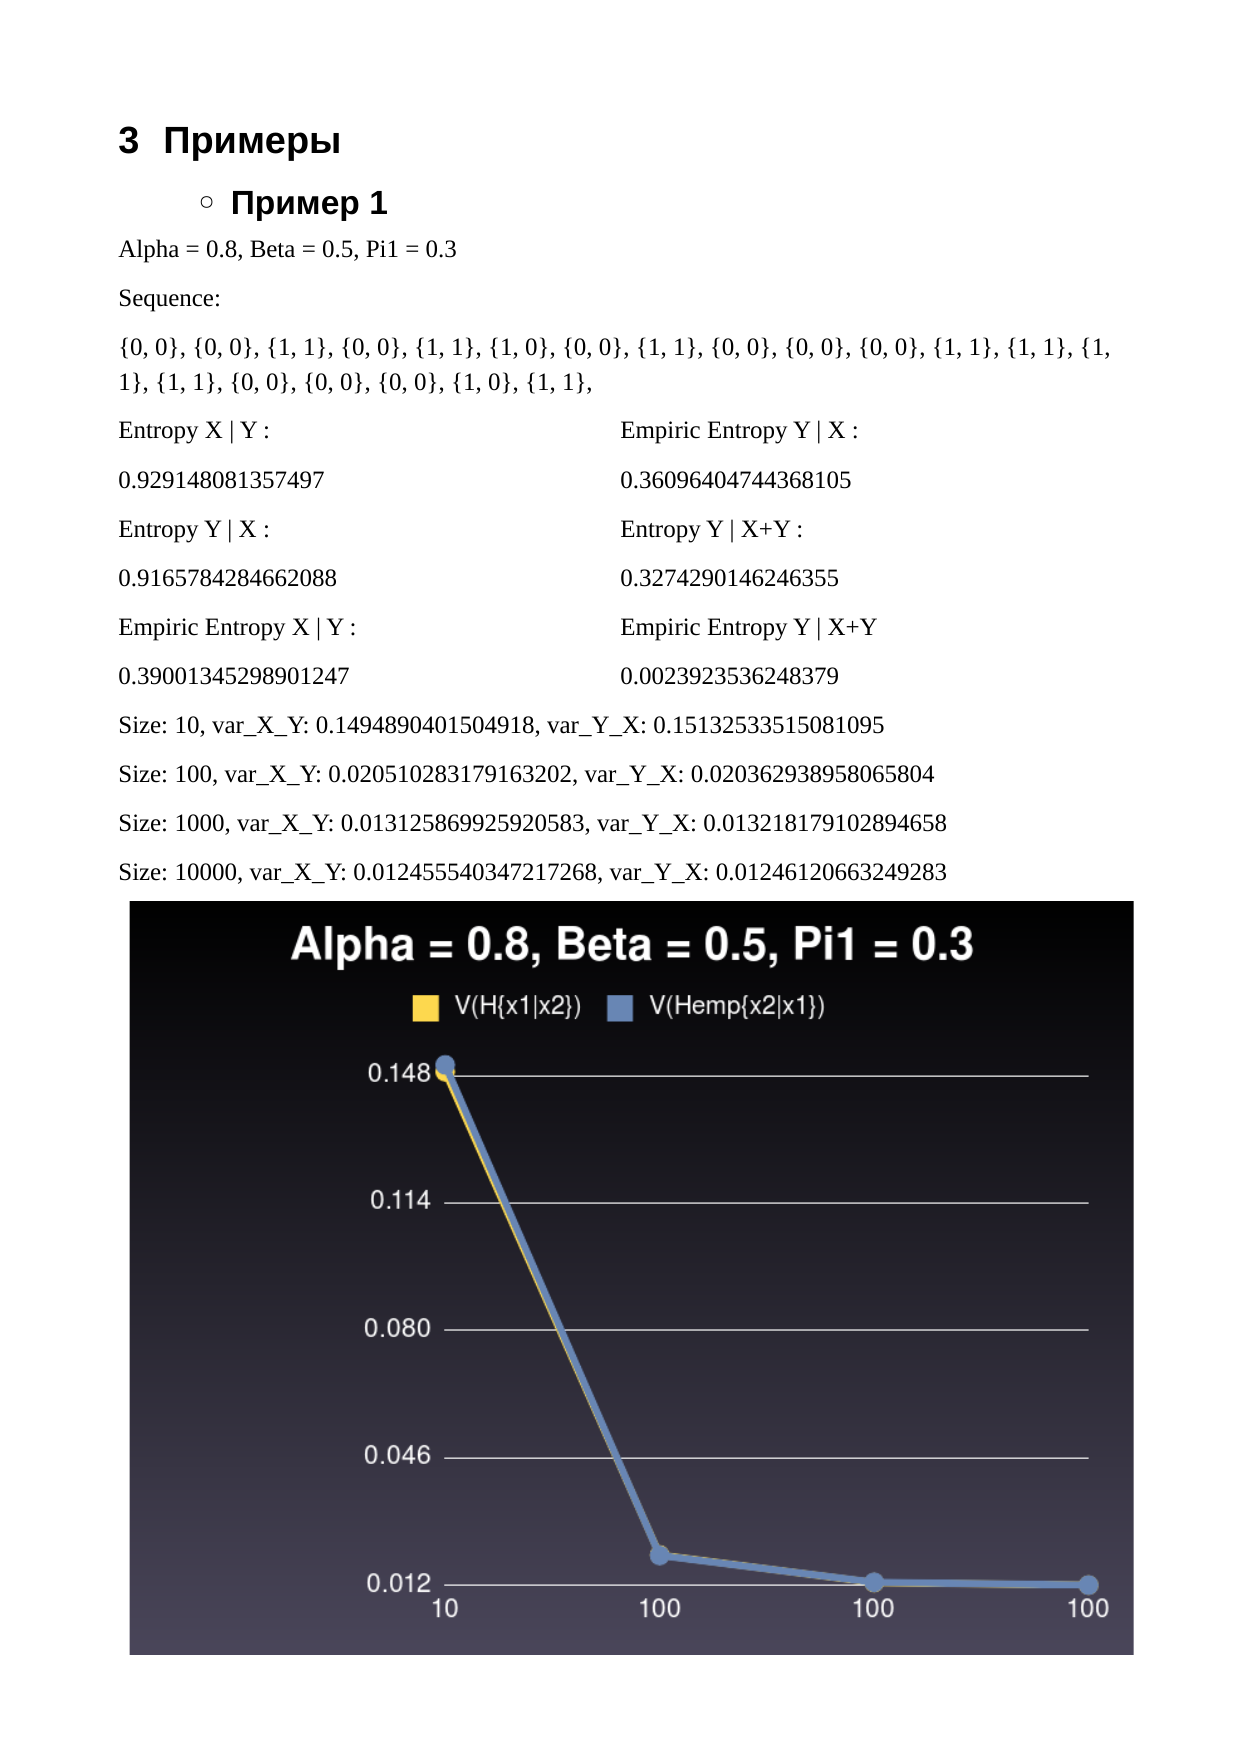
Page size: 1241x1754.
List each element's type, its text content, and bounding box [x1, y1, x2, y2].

text {0, 0}, {0, 0}, {1, 1}, {0, 0}, {1, 1}, {1, 0}, {0, 0}, {1, 1}, {0, 0}, {0, 0}, {0, 0}, {1, 1}, {1, 1}, {1, 1}, {1, 1}, {0, 0}, {0, 0}, {0, 0}, {1, 0}, {1, 1}, [118, 332, 1122, 395]
text 0.39001345298901247 [118, 661, 620, 690]
text 0.929148081357497 [118, 465, 620, 493]
subtitle Пример 1 [193, 183, 1122, 221]
text 0.36096404744368105 [620, 465, 1122, 493]
picture [129, 901, 1134, 1655]
text Empiric Entropy Y | X : [620, 416, 1122, 444]
text Entropy Y | X : [118, 514, 620, 542]
text Size: 10, var_X_Y: 0.1494890401504918, var_Y_X: 0.15132533515081095 [118, 710, 1122, 739]
text 0.0023923536248379 [620, 661, 1122, 690]
text Size: 10000, var_X_Y: 0.012455540347217268, var_Y_X: 0.01246120663249283 [118, 857, 1122, 886]
text Alpha = 0.8, Beta = 0.5, Pi1 = 0.3 [118, 234, 1122, 263]
text Entropy X | Y : [118, 416, 620, 444]
text 0.9165784284662088 [118, 563, 620, 592]
text Size: 100, var_X_Y: 0.020510283179163202, var_Y_X: 0.020362938958065804 [118, 759, 1122, 788]
subtitle Примеры [118, 118, 1122, 162]
text Empiric Entropy Y | X+Y [620, 612, 1122, 641]
text Sequence: [118, 283, 1122, 312]
text Size: 1000, var_X_Y: 0.013125869925920583, var_Y_X: 0.013218179102894658 [118, 808, 1122, 837]
text Entropy Y | X+Y : [620, 514, 1122, 542]
text 0.3274290146246355 [620, 563, 1122, 592]
text Empiric Entropy X | Y : [118, 612, 620, 641]
